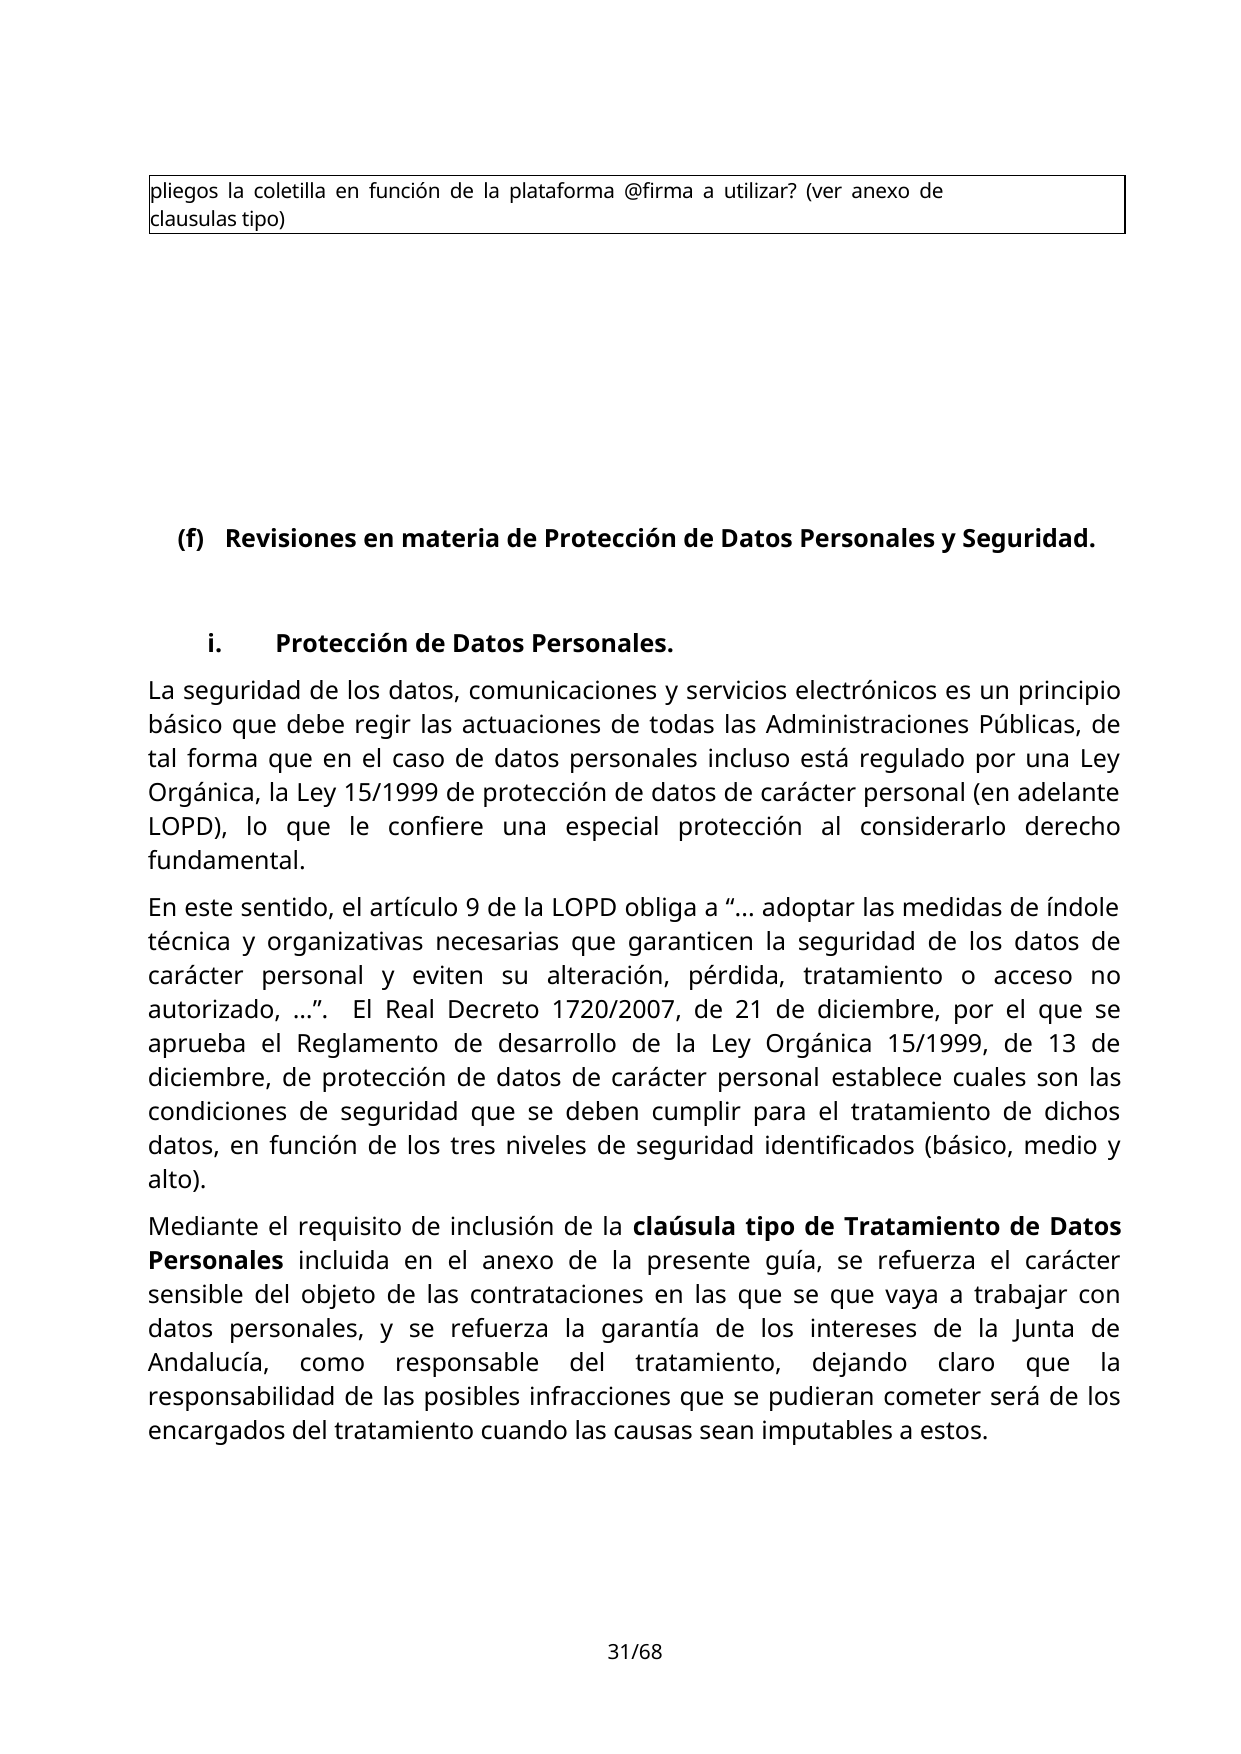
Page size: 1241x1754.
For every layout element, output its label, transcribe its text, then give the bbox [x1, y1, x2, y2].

table_cell pliegos la coletilla en función de la plataforma @firma a utilizar? (ver anexo de clausulas tipo) [150, 176, 945, 233]
subtitle Revisiones en materia de Protección de Datos Personales y Seguridad. [177, 520, 1122, 554]
text Mediante el requisito de inclusión de la claúsula tipo de Tratamiento de Datos Personales incluida en el anexo de la presente guía, se refuerza el carácter sensible del objeto de las contrataciones en las que se que vaya a trabajar con datos personales, y se refuerza la garantía de los intereses de la Junta de Andalucía, como responsable del tratamiento, dejando claro que la responsabilidad de las posibles infracciones que se pudieran cometer será de los encargados del tratamiento cuando las causas sean imputables a estos. [148, 1208, 1122, 1447]
text La seguridad de los datos, comunicaciones y servicios electrónicos es un principio básico que debe regir las actuaciones de todas las Administraciones Públicas, de tal forma que en el caso de datos personales incluso está regulado por una Ley Orgánica, la Ley 15/1999 de protección de datos de carácter personal (en adelante LOPD), lo que le confiere una especial protección al considerarlo derecho fundamental. [148, 672, 1122, 877]
subtitle Protección de Datos Personales. [201, 626, 1122, 660]
text En este sentido, el artículo 9 de la LOPD obliga a “... adoptar las medidas de índole técnica y organizativas necesarias que garanticen la seguridad de los datos de carácter personal y eviten su alteración, pérdida, tratamiento o acceso no autorizado, …”. El Real Decreto 1720/2007, de 21 de diciembre, por el que se aprueba el Reglamento de desarrollo de la Ley Orgánica 15/1999, de 13 de diciembre, de protección de datos de carácter personal establece cuales son las condiciones de seguridad que se deben cumplir para el tratamiento de dichos datos, en función de los tres niveles de seguridad identificados (básico, medio y alto). [148, 889, 1122, 1196]
table_cell [945, 176, 1124, 233]
